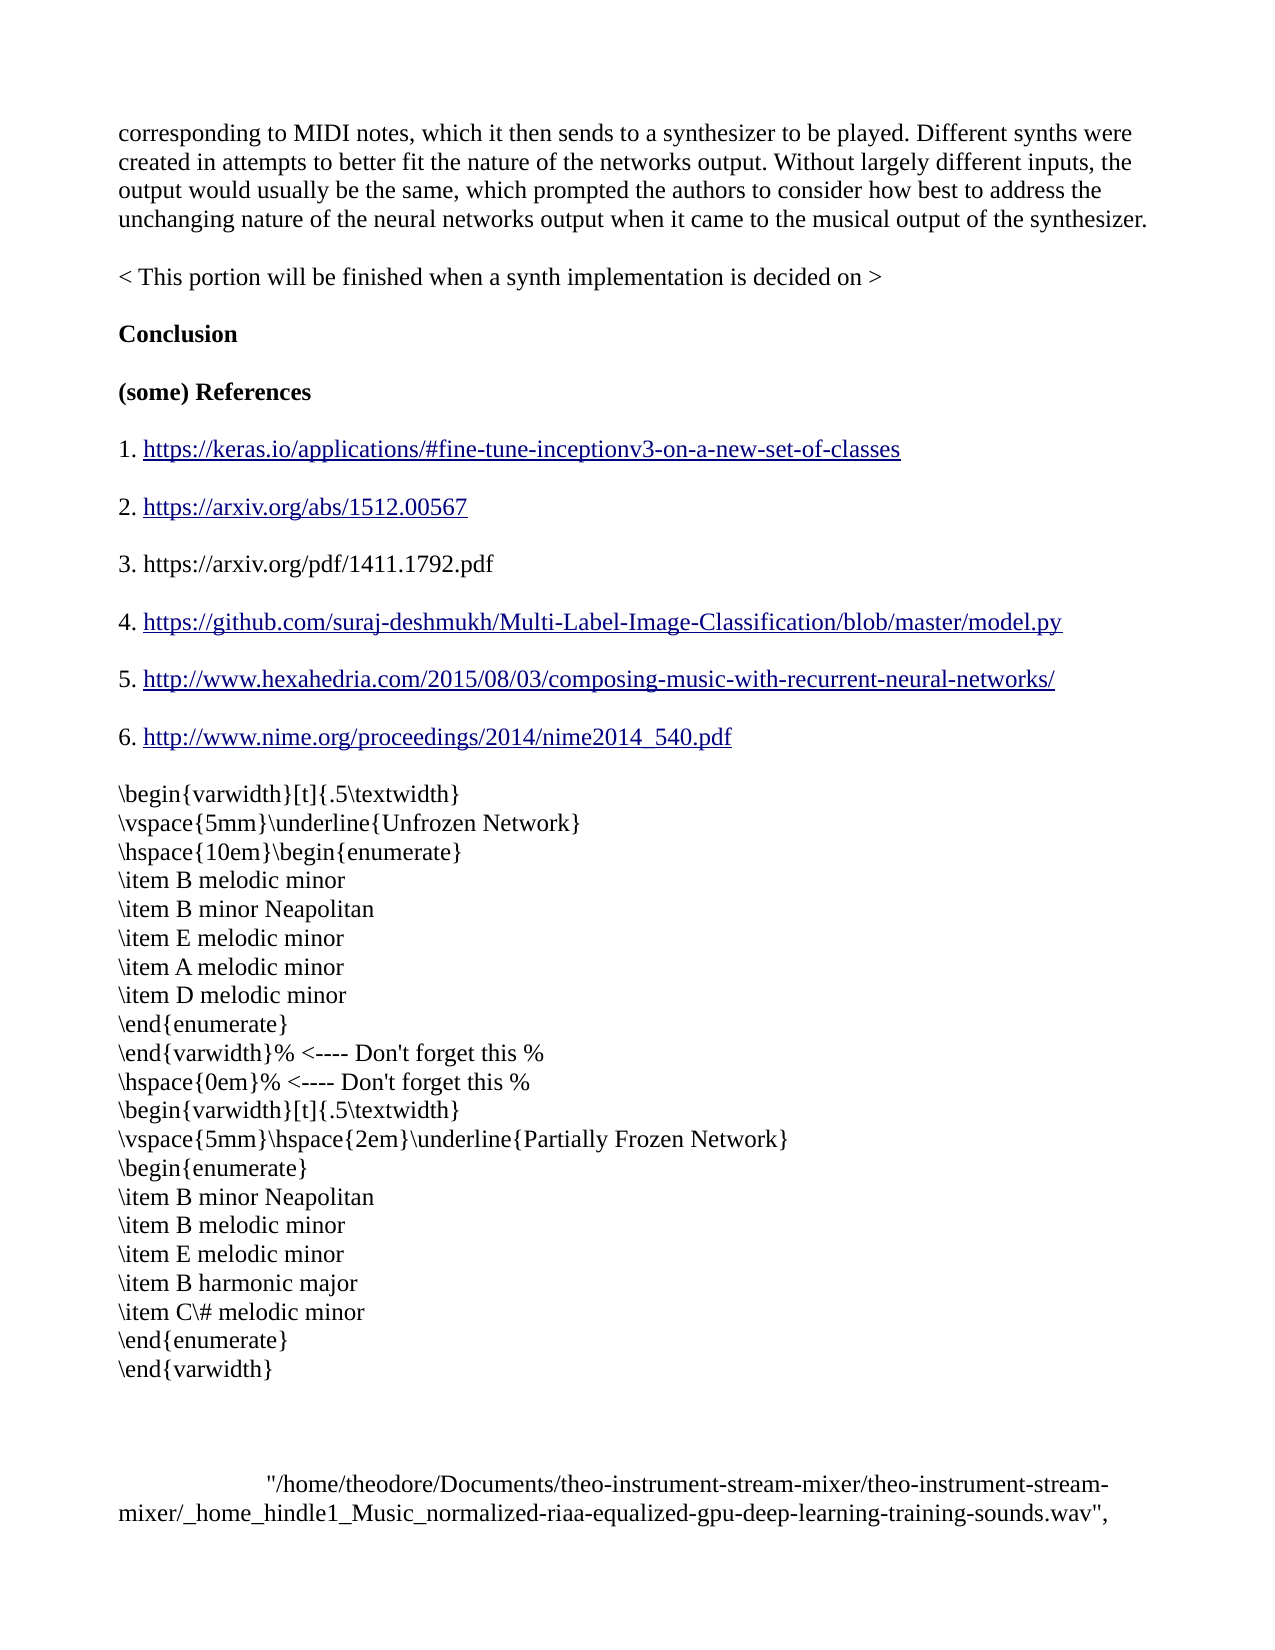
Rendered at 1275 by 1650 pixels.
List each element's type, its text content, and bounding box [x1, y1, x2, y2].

text \item E melodic minor [118, 923, 1157, 952]
text \item C\# melodic minor [118, 1297, 1157, 1326]
text \begin{varwidth}[t]{.5\textwidth} [118, 1096, 1157, 1124]
text 5. http://www.hexahedria.com/2015/08/03/composing-music-with-recurrent-neural-networks/ [118, 664, 1157, 693]
text \end{enumerate} [118, 1009, 1157, 1038]
text \hspace{0em}% <---- Don't forget this % [118, 1067, 1157, 1096]
text \item A melodic minor [118, 952, 1157, 981]
text 2. https://arxiv.org/abs/1512.00567 [118, 492, 1157, 521]
text \item B melodic minor [118, 1211, 1157, 1239]
text 4. https://github.com/suraj-deshmukh/Multi-Label-Image-Classification/blob/master/model.py [118, 607, 1157, 636]
text \item B harmonic major [118, 1268, 1157, 1297]
text \begin{varwidth}[t]{.5\textwidth} [118, 779, 1157, 808]
text \item B minor Neapolitan [118, 894, 1157, 923]
text < This portion will be finished when a synth implementation is decided on > [118, 262, 1157, 291]
text \vspace{5mm}\hspace{2em}\underline{Partially Frozen Network} [118, 1124, 1157, 1153]
text \end{enumerate} [118, 1326, 1157, 1354]
text \item D melodic minor [118, 981, 1157, 1009]
text 3. https://arxiv.org/pdf/1411.1792.pdf [118, 549, 1157, 578]
text \item B minor Neapolitan [118, 1182, 1157, 1211]
text 6. http://www.nime.org/proceedings/2014/nime2014_540.pdf [118, 722, 1157, 751]
text "/home/theodore/Documents/theo-instrument-stream-mixer/theo-instrument-stream-mixer/_home_hindle1_Music_normalized-riaa-equalized-gpu-deep-learning-training-sounds.wav", [118, 1469, 1157, 1527]
text \end{varwidth} [118, 1354, 1157, 1383]
text \vspace{5mm}\underline{Unfrozen Network} [118, 808, 1157, 837]
text (some) References [118, 377, 1157, 406]
text 1. https://keras.io/applications/#fine-tune-inceptionv3-on-a-new-set-of-classes [118, 434, 1157, 463]
text \item B melodic minor [118, 866, 1157, 894]
text Conclusion [118, 319, 1157, 348]
text \end{varwidth}% <---- Don't forget this % [118, 1038, 1157, 1067]
text \hspace{10em}\begin{enumerate} [118, 837, 1157, 866]
text \begin{enumerate} [118, 1153, 1157, 1182]
text \item E melodic minor [118, 1239, 1157, 1268]
text corresponding to MIDI notes, which it then sends to a synthesizer to be played. Different synths were created in attempts to better fit the nature of the networks output. Without largely different inputs, the output would usually be the same, which prompted the authors to consider how best to address the unchanging nature of the neural networks output when it came to the musical output of the synthesizer. [118, 118, 1157, 233]
